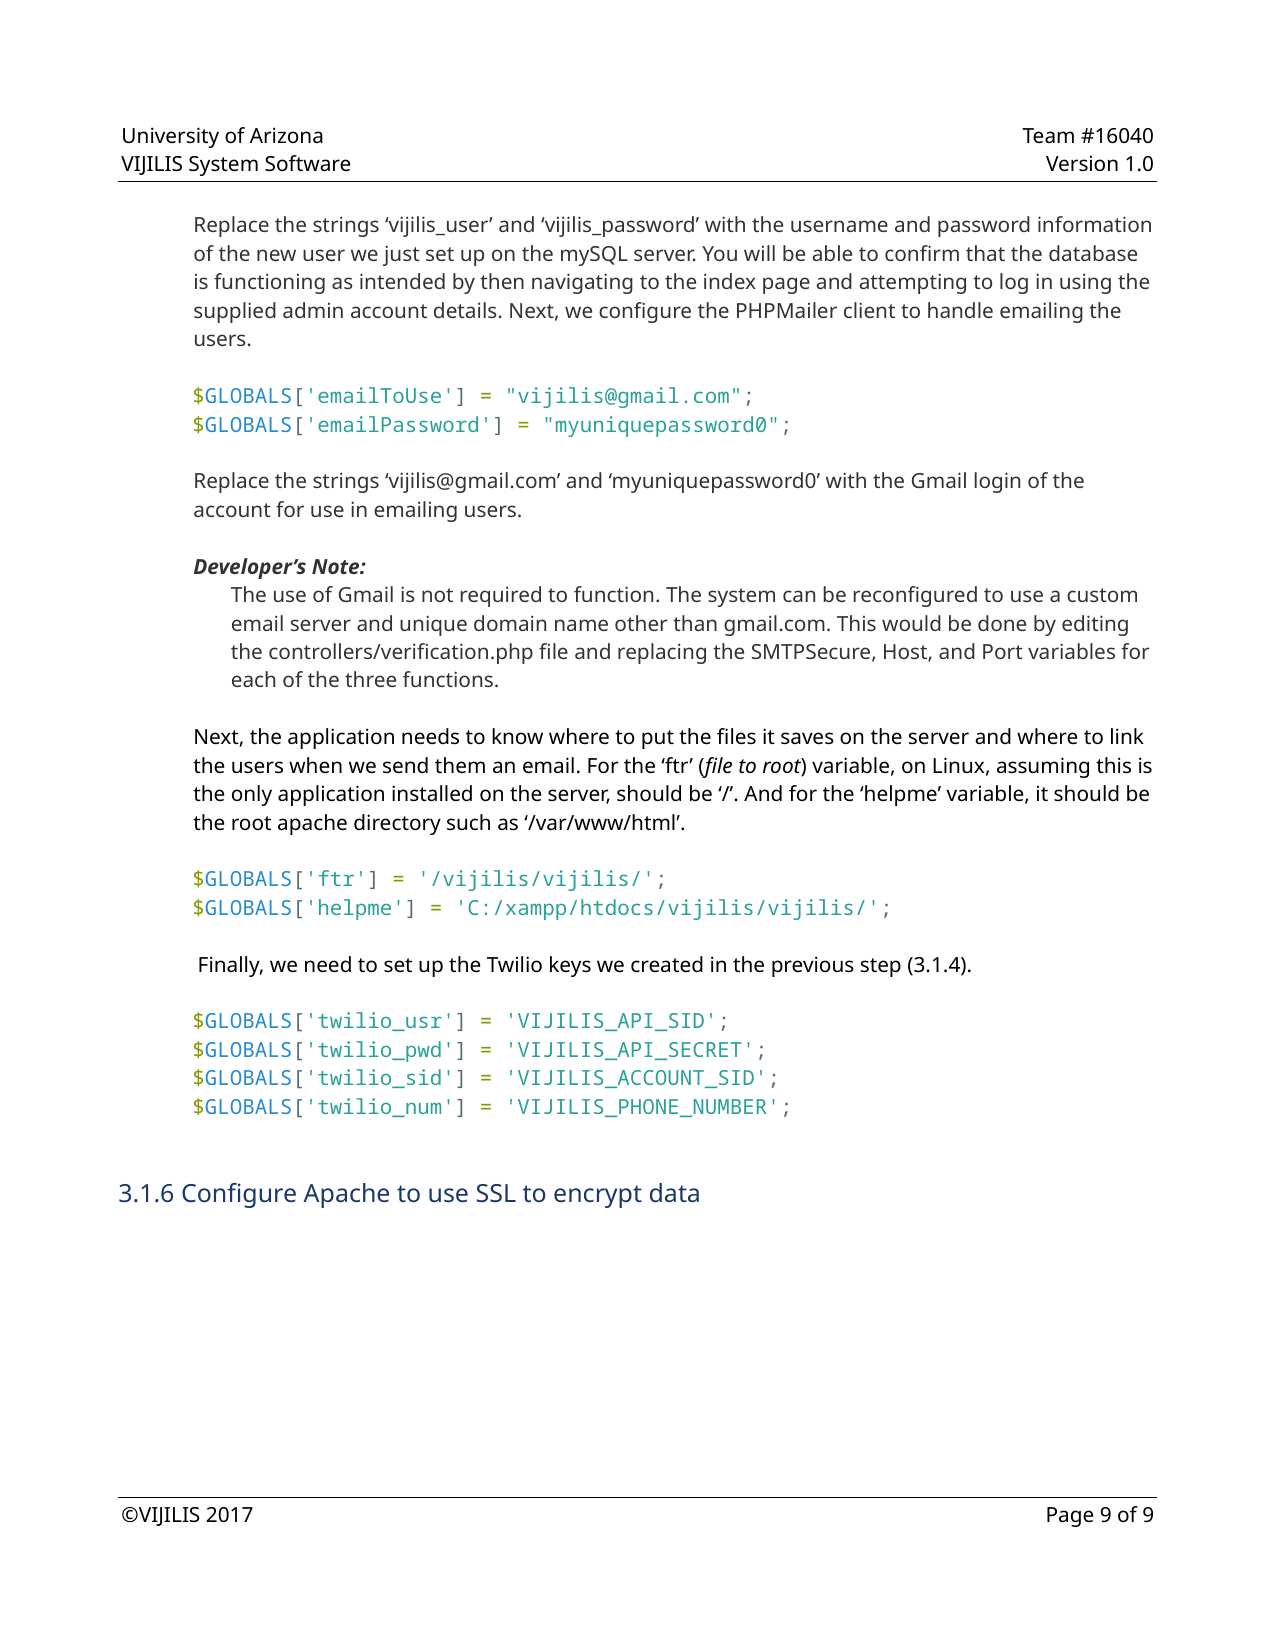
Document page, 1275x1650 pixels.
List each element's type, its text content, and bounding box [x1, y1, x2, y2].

text $GLOBALS['twilio_num'] = 'VIJILIS_PHONE_NUMBER'; [118, 1092, 1157, 1120]
text Next, the application needs to know where to put the files it saves on the server and where to link the users when we send them an email. For the ‘ftr’ (file to root) variable, on Linux, assuming this is the only application installed on the server, should be ‘/’. And for the ‘helpme’ variable, it should be the root apache directory such as ‘/var/www/html’. [193, 722, 1157, 836]
text $GLOBALS['twilio_sid'] = 'VIJILIS_ACCOUNT_SID'; [118, 1063, 1157, 1092]
text Replace the strings ‘vijilis@gmail.com’ and ‘myuniquepassword0’ with the Gmail login of the account for use in emailing users. [193, 467, 1157, 523]
text $GLOBALS['helpme'] = 'C:/xampp/htdocs/vijilis/vijilis/'; [118, 893, 1157, 921]
text Developer’s Note: [193, 552, 1157, 580]
text $GLOBALS['twilio_usr'] = 'VIJILIS_API_SID'; [118, 1007, 1157, 1035]
text $GLOBALS['twilio_pwd'] = 'VIJILIS_API_SECRET'; [118, 1035, 1157, 1063]
text 3.1.6 Configure Apache to use SSL to encrypt data [118, 1176, 1157, 1210]
text $GLOBALS['emailPassword'] = "myuniquepassword0"; [118, 410, 1157, 438]
text $GLOBALS['ftr'] = '/vijilis/vijilis/'; [118, 864, 1157, 893]
text Replace the strings ‘vijilis_user’ and ‘vijilis_password’ with the username and password information of the new user we just set up on the mySQL server. You will be able to confirm that the database is functioning as intended by then navigating to the index page and attempting to log in using the supplied admin account details. Next, we configure the PHPMailer client to handle emailing the users. [193, 211, 1157, 353]
text Finally, we need to set up the Twilio keys we created in the previous step (3.1.4). [118, 950, 1157, 978]
text $GLOBALS['emailToUse'] = "vijilis@gmail.com"; [118, 381, 1157, 410]
text The use of Gmail is not required to function. The system can be reconfigured to use a custom email server and unique domain name other than gmail.com. This would be done by editing the controllers/verification.php file and replacing the SMTPSecure, Host, and Port variables for each of the three functions. [231, 580, 1157, 694]
